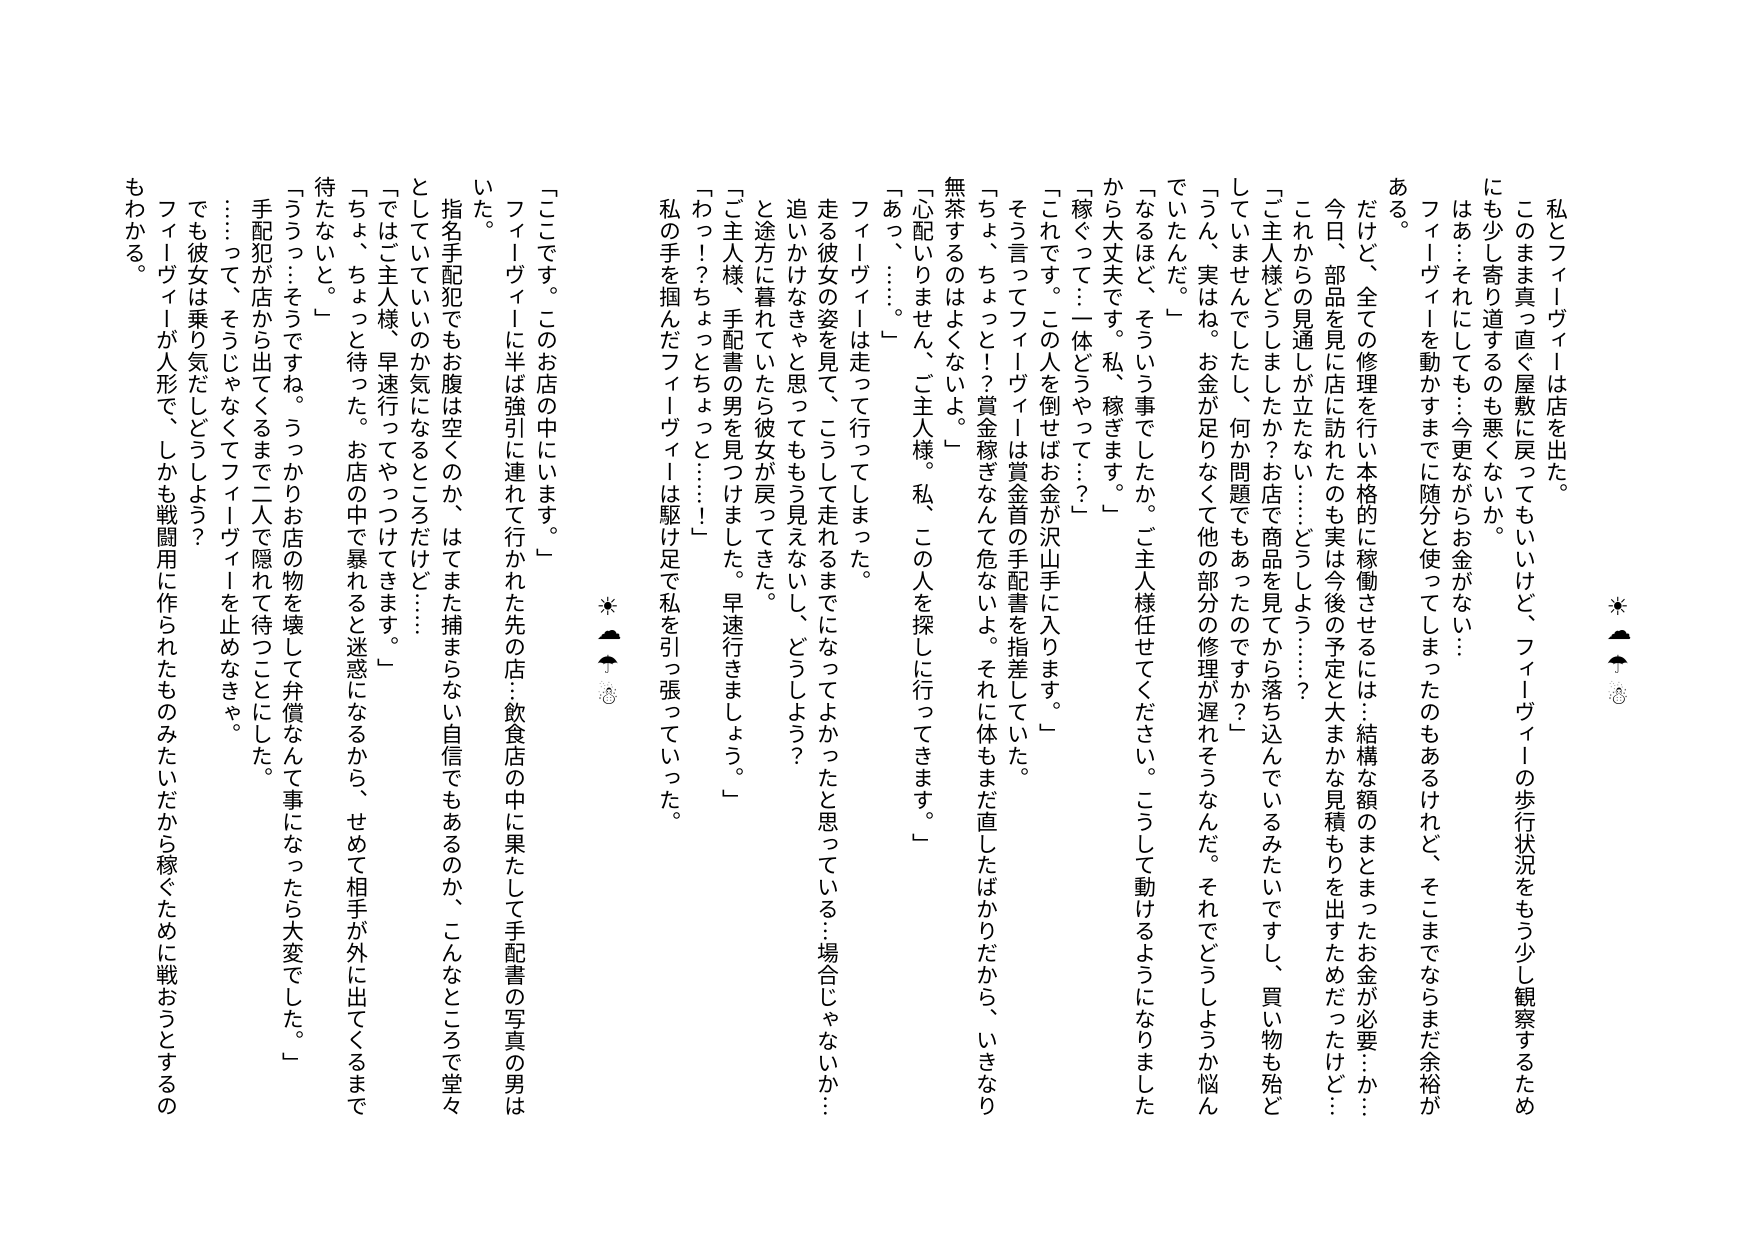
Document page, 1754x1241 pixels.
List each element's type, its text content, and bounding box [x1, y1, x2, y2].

text 「ううっ…そうですね。うっかりお店の物を壊して弁償なんて事になったら大変でした。」 [278, 176, 310, 1122]
text 「心配いりません、ご主人様。私、この人を探しに行ってきます。」 [908, 176, 940, 1122]
text フィーヴィーは走って行ってしまった。 [845, 176, 876, 1122]
text でも彼女は乗り気だしどうしよう？ [183, 176, 215, 1122]
text だけど、全ての修理を行い本格的に稼働させるには…結構な額のまとまったお金が必要…か… [1351, 176, 1383, 1122]
text と途方に暮れていたら彼女が戻ってきた。 [750, 176, 781, 1122]
text そう言ってフィーヴィーは賞金首の手配書を指差していた。 [1003, 176, 1035, 1122]
text フィーヴィーが人形で、しかも戦闘用に作られたものみたいだから稼ぐために戦おうとするのもわかる。 [120, 176, 183, 1122]
text 私の手を掴んだフィーヴィーは駆け足で私を引っ張っていった。 [655, 176, 686, 1122]
text ☀☁☂☃ [592, 176, 626, 1122]
text 私とフィーヴィーは店を出た。 [1541, 176, 1573, 1122]
text 「ご主人様、手配書の男を見つけました。早速行きましょう。」 [718, 176, 750, 1122]
text 「これです。この人を倒せばお金が沢山手に入ります。」 [1035, 176, 1066, 1122]
text 「うん、実はね。お金が足りなくて他の部分の修理が遅れそうなんだ。それでどうしようか悩んでいたんだ。」 [1161, 176, 1225, 1122]
text 「ここです。このお店の中にいます。」 [531, 176, 563, 1122]
text フィーヴィーに半ば強引に連れて行かれた先の店…飲食店の中に果たして手配書の写真の男はいた。 [468, 176, 531, 1122]
text このまま真っ直ぐ屋敷に戻ってもいいけど、フィーヴィーの歩行状況をもう少し観察するためにも少し寄り道するのも悪くないか。 [1478, 176, 1541, 1122]
text 「なるほど、そういう事でしたか。ご主人様任せてください。こうして動けるようになりましたから大丈夫です。私、稼ぎます。」 [1098, 176, 1161, 1122]
text 指名手配犯でもお腹は空くのか、はてまた捕まらない自信でもあるのか、こんなところで堂々としていていいのか気になるところだけど…… [405, 176, 468, 1122]
text 「ちょ、ちょっと！？賞金稼ぎなんて危ないよ。それに体もまだ直したばかりだから、いきなり無茶するのはよくないよ。」 [940, 176, 1003, 1122]
text フィーヴィーを動かすまでに随分と使ってしまったのもあるけれど、そこまでならまだ余裕がある。 [1383, 176, 1446, 1122]
text 「ご主人様どうしましたか？お店で商品を見てから落ち込んでいるみたいですし、買い物も殆どしていませんでしたし、何か問題でもあったのですか？」 [1225, 176, 1288, 1122]
text 「ちょ、ちょっと待った。お店の中で暴れると迷惑になるから、せめて相手が外に出てくるまで待たないと。」 [310, 176, 373, 1122]
text はあ…それにしても…今更ながらお金がない… [1446, 176, 1478, 1122]
text 「稼ぐって…一体どうやって…？」 [1066, 176, 1098, 1122]
text 手配犯が店から出てくるまで二人で隠れて待つことにした。 [246, 176, 278, 1122]
text 「ではご主人様、早速行ってやっつけてきます。」 [373, 176, 405, 1122]
text 「あっ、……。」 [876, 176, 908, 1122]
text 走る彼女の姿を見て、こうして走れるまでになってよかったと思っている…場合じゃないか… [813, 176, 845, 1122]
text これからの見通しが立たない……どうしよう……？ [1288, 176, 1320, 1122]
text ……って、そうじゃなくてフィーヴィーを止めなきゃ。 [215, 176, 246, 1122]
text 追いかけなきゃと思ってももう見えないし、どうしよう？ [781, 176, 813, 1122]
text 今日、部品を見に店に訪れたのも実は今後の予定と大まかな見積もりを出すためだったけど… [1320, 176, 1351, 1122]
text ☀☁☂☃ [1602, 176, 1636, 1122]
text 「わっ！？ちょっとちょっと……！」 [686, 176, 718, 1122]
